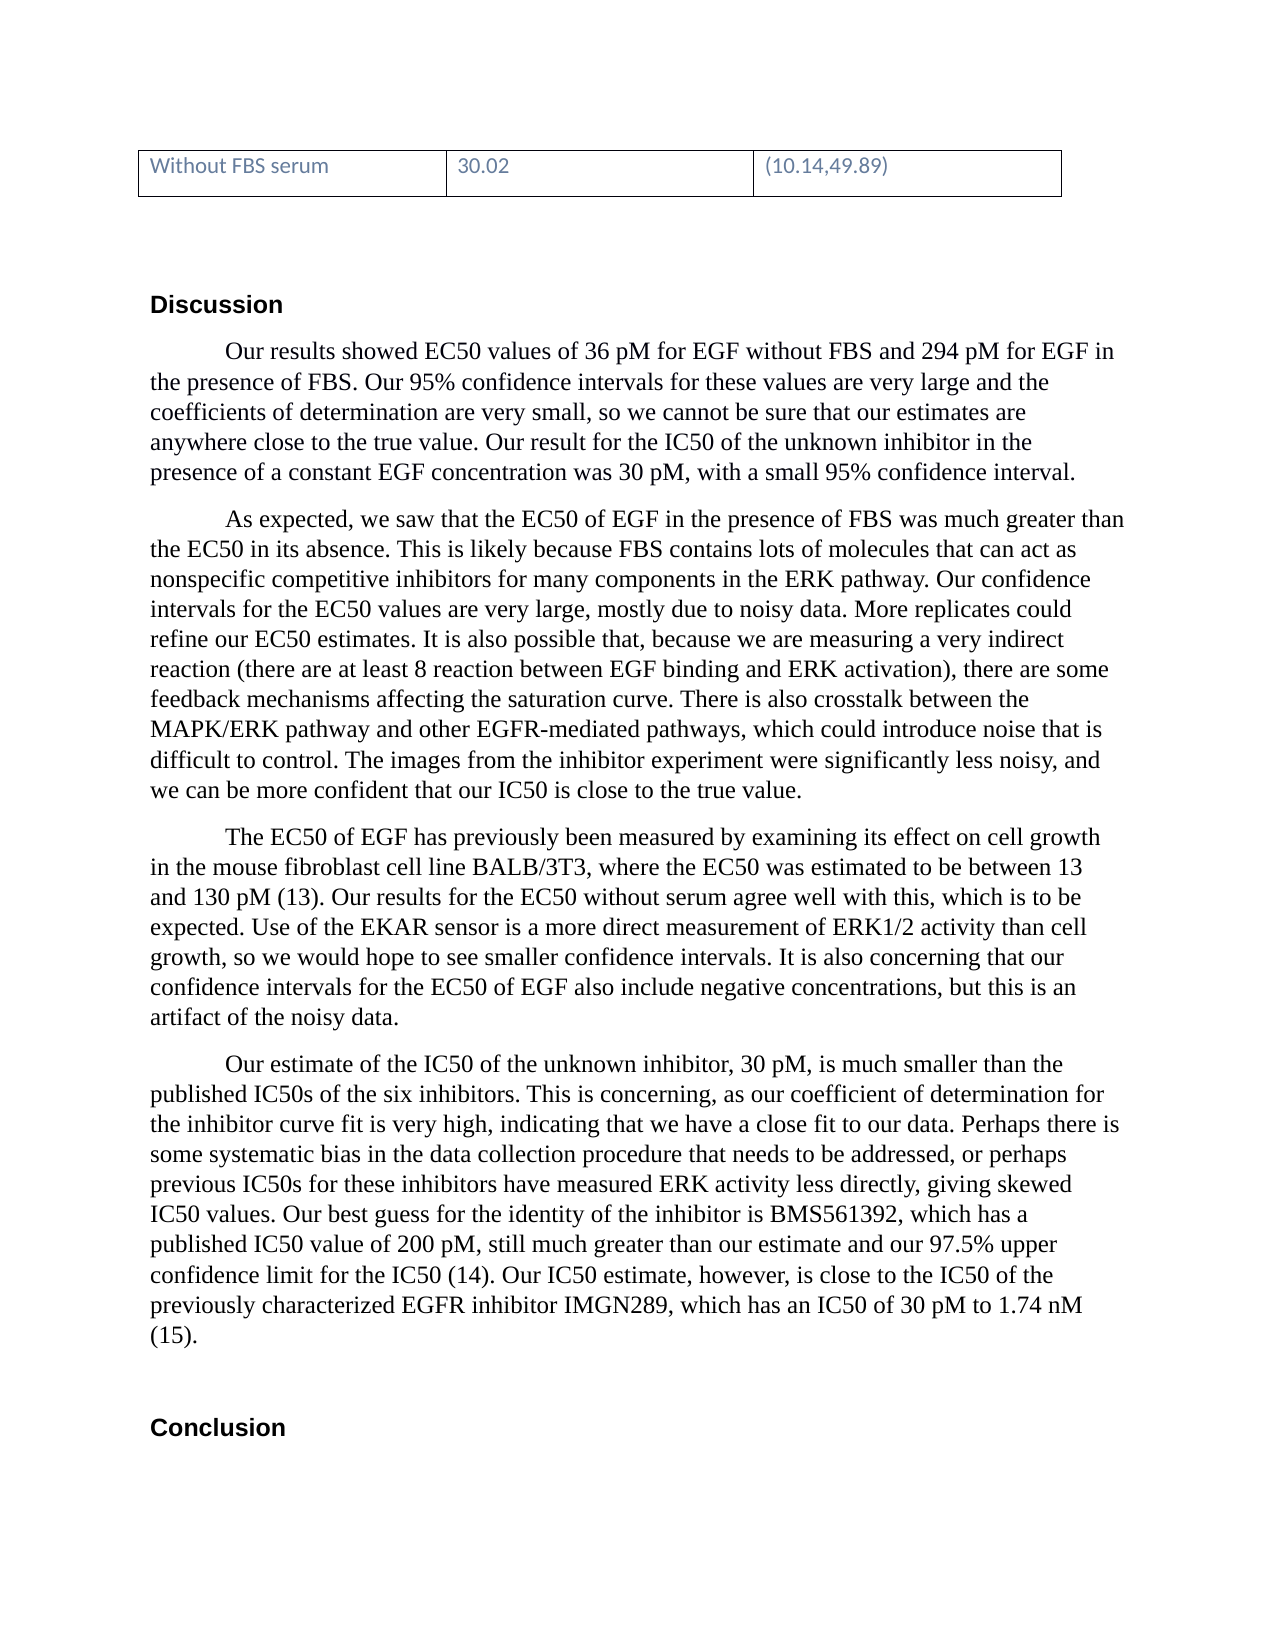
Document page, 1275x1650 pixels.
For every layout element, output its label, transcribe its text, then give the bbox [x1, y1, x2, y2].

text As expected, we saw that the EC50 of EGF in the presence of FBS was much greater than the EC50 in its absence. This is likely because FBS contains lots of molecules that can act as nonspecific competitive inhibitors for many components in the ERK pathway. Our confidence intervals for the EC50 values are very large, mostly due to noisy data. More replicates could refine our EC50 estimates. It is also possible that, because we are measuring a very indirect reaction (there are at least 8 reaction between EGF binding and ERK activation), there are some feedback mechanisms affecting the saturation curve. There is also crosstalk between the MAPK/ERK pathway and other EGFR-mediated pathways, which could introduce noise that is difficult to control. The images from the inhibitor experiment were significantly less noisy, and we can be more confident that our IC50 is close to the true value. [150, 504, 1125, 803]
table_cell Without FBS serum [139, 151, 446, 196]
table_cell (10.14,49.89) [754, 151, 1061, 196]
text Our results showed EC50 values of 36 pM for EGF without FBS and 294 pM for EGF in the presence of FBS. Our 95% confidence intervals for these values are very large and the coefficients of determination are very small, so we cannot be sure that our estimates are anywhere close to the true value. Our result for the IC50 of the unknown inhibitor in the presence of a constant EGF concentration was 30 pM, with a small 95% confidence interval. [150, 336, 1125, 486]
table_cell 30.02 [447, 151, 753, 196]
text The EC50 of EGF has previously been measured by examining its effect on cell growth in the mouse fibroblast cell line BALB/3T3, where the EC50 was estimated to be between 13 and 130 pM (13). Our results for the EC50 without serum agree well with this, which is to be expected. Use of the EKAR sensor is a more direct measurement of ERK1/2 activity than cell growth, so we would hope to see smaller confidence intervals. It is also concerning that our confidence intervals for the EC50 of EGF also include negative concentrations, but this is an artifact of the noisy data. [150, 822, 1125, 1031]
text Conclusion [150, 1413, 1125, 1442]
text Our estimate of the IC50 of the unknown inhibitor, 30 pM, is much smaller than the published IC50s of the six inhibitors. This is concerning, as our coefficient of determination for the inhibitor curve fit is very high, indicating that we have a close fit to our data. Perhaps there is some systematic bias in the data collection procedure that needs to be addressed, or perhaps previous IC50s for these inhibitors have measured ERK activity less directly, giving skewed IC50 values. Our best guess for the identity of the inhibitor is BMS561392, which has a published IC50 value of 200 pM, still much greater than our estimate and our 97.5% upper confidence limit for the IC50 (14). Our IC50 estimate, however, is close to the IC50 of the previously characterized EGFR inhibitor IMGN289, which has an IC50 of 30 pM to 1.74 nM (15). [150, 1049, 1125, 1349]
text Discussion [150, 289, 1125, 318]
